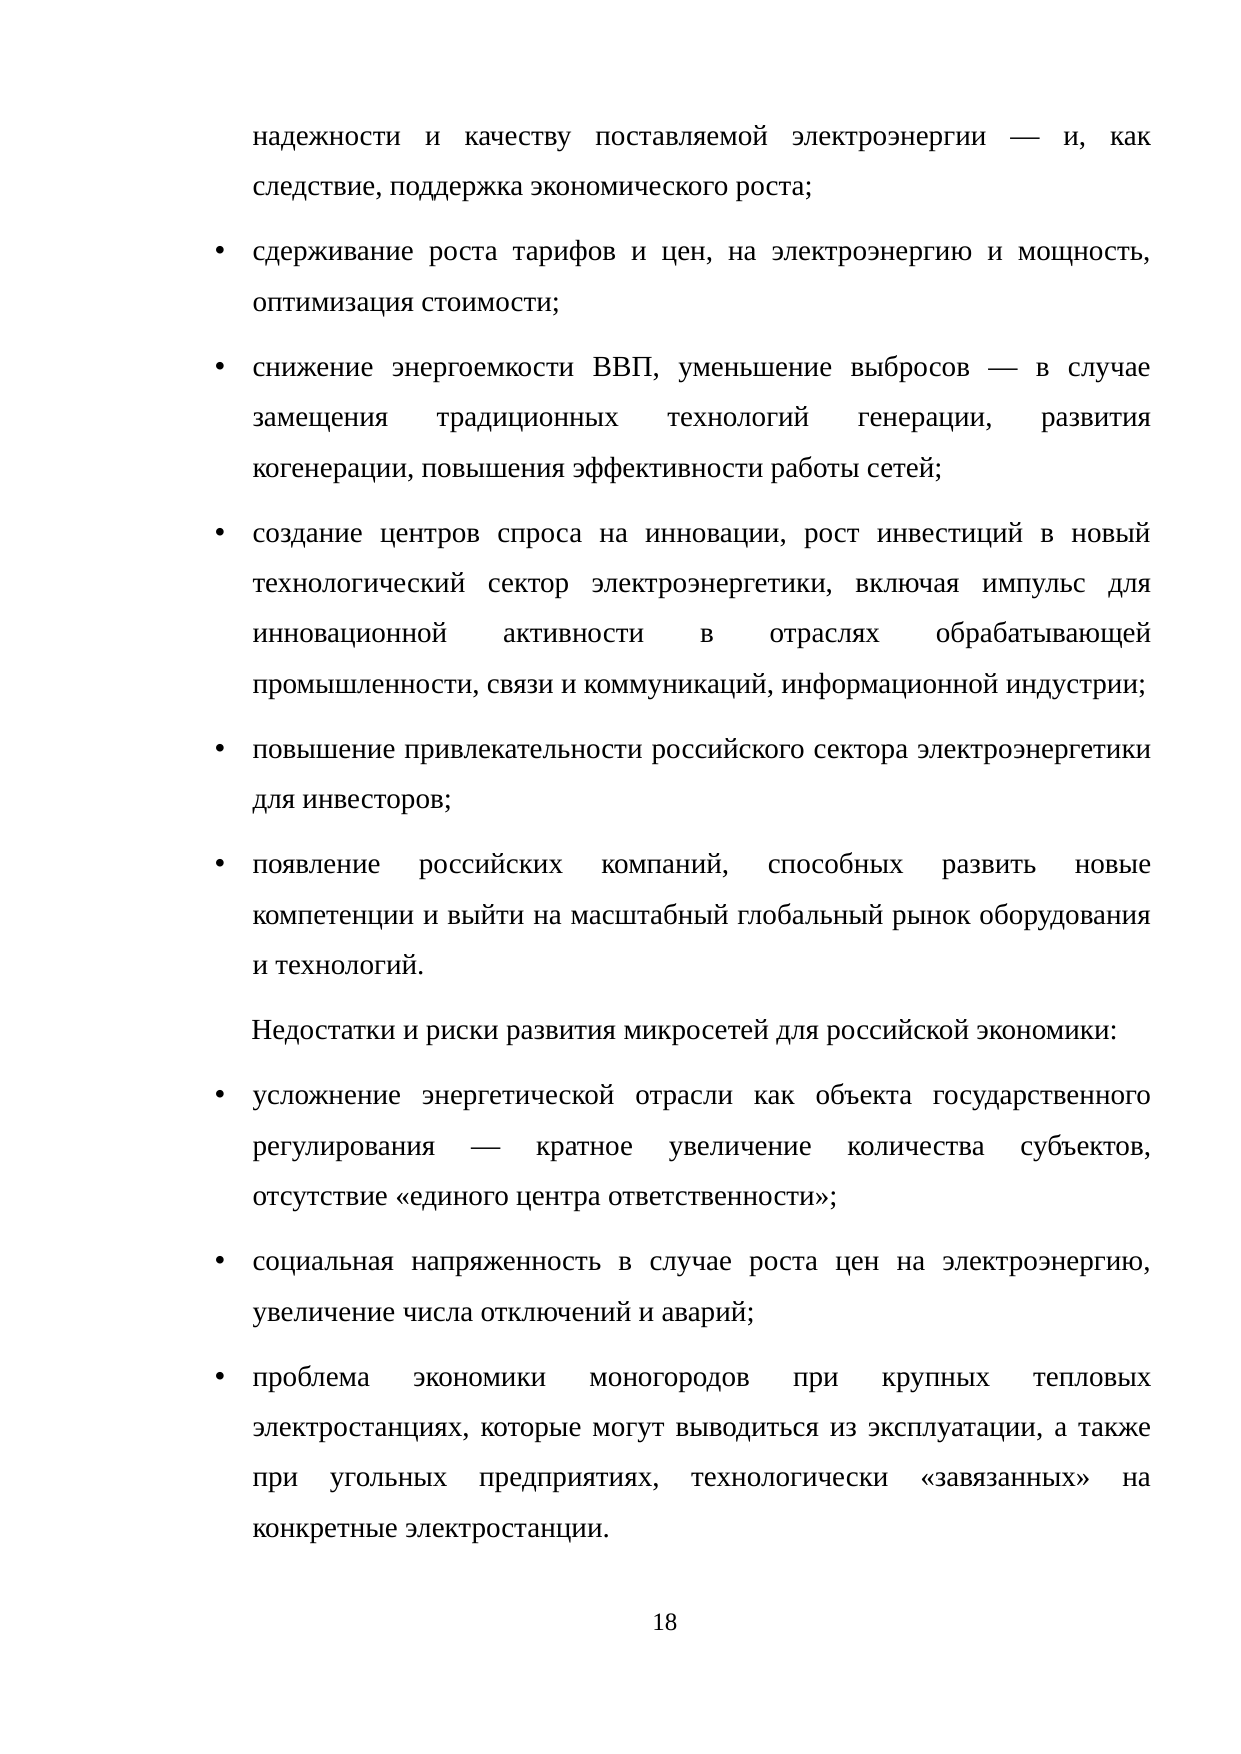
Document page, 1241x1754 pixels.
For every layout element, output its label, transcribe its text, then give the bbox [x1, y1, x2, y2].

list проблема экономики моногородов при крупных тепловых электростанциях, которые могут выводиться из эксплуатации, а также при угольных предприятиях, технологически «завязанных» на конкретные электростанции. [215, 1359, 1152, 1543]
list снижение энергоемкости ВВП, уменьшение выбросов — в случае замещения традиционных технологий генерации, развития когенерации, повышения эффективности работы сетей; [215, 349, 1152, 483]
list надежности и качеству поставляемой электроэнергии — и, как следствие, поддержка экономического роста; [215, 118, 1152, 202]
list социальная напряженность в случае роста цен на электроэнергию, увеличение числа отключений и аварий; [215, 1243, 1152, 1327]
text Недостатки и риски развития микросетей для российской экономики: [177, 1012, 1152, 1046]
list усложнение энергетической отрасли как объекта государственного регулирования — кратное увеличение количества субъектов, отсутствие «единого центра ответственности»; [215, 1077, 1152, 1212]
list повышение привлекательности российского сектора электроэнергетики для инвесторов; [215, 731, 1152, 815]
list появление российских компаний, способных развить новые компетенции и выйти на масштабный глобальный рынок оборудования и технологий. [215, 847, 1152, 981]
list создание центров спроса на инновации, рост инвестиций в новый технологический сектор электроэнергетики, включая импульс для инновационной активности в отраслях обрабатывающей промышленности, связи и коммуникаций, информационной индустрии; [215, 515, 1152, 699]
list сдерживание роста тарифов и цен, на электроэнергию и мощность, оптимизация стоимости; [215, 233, 1152, 317]
